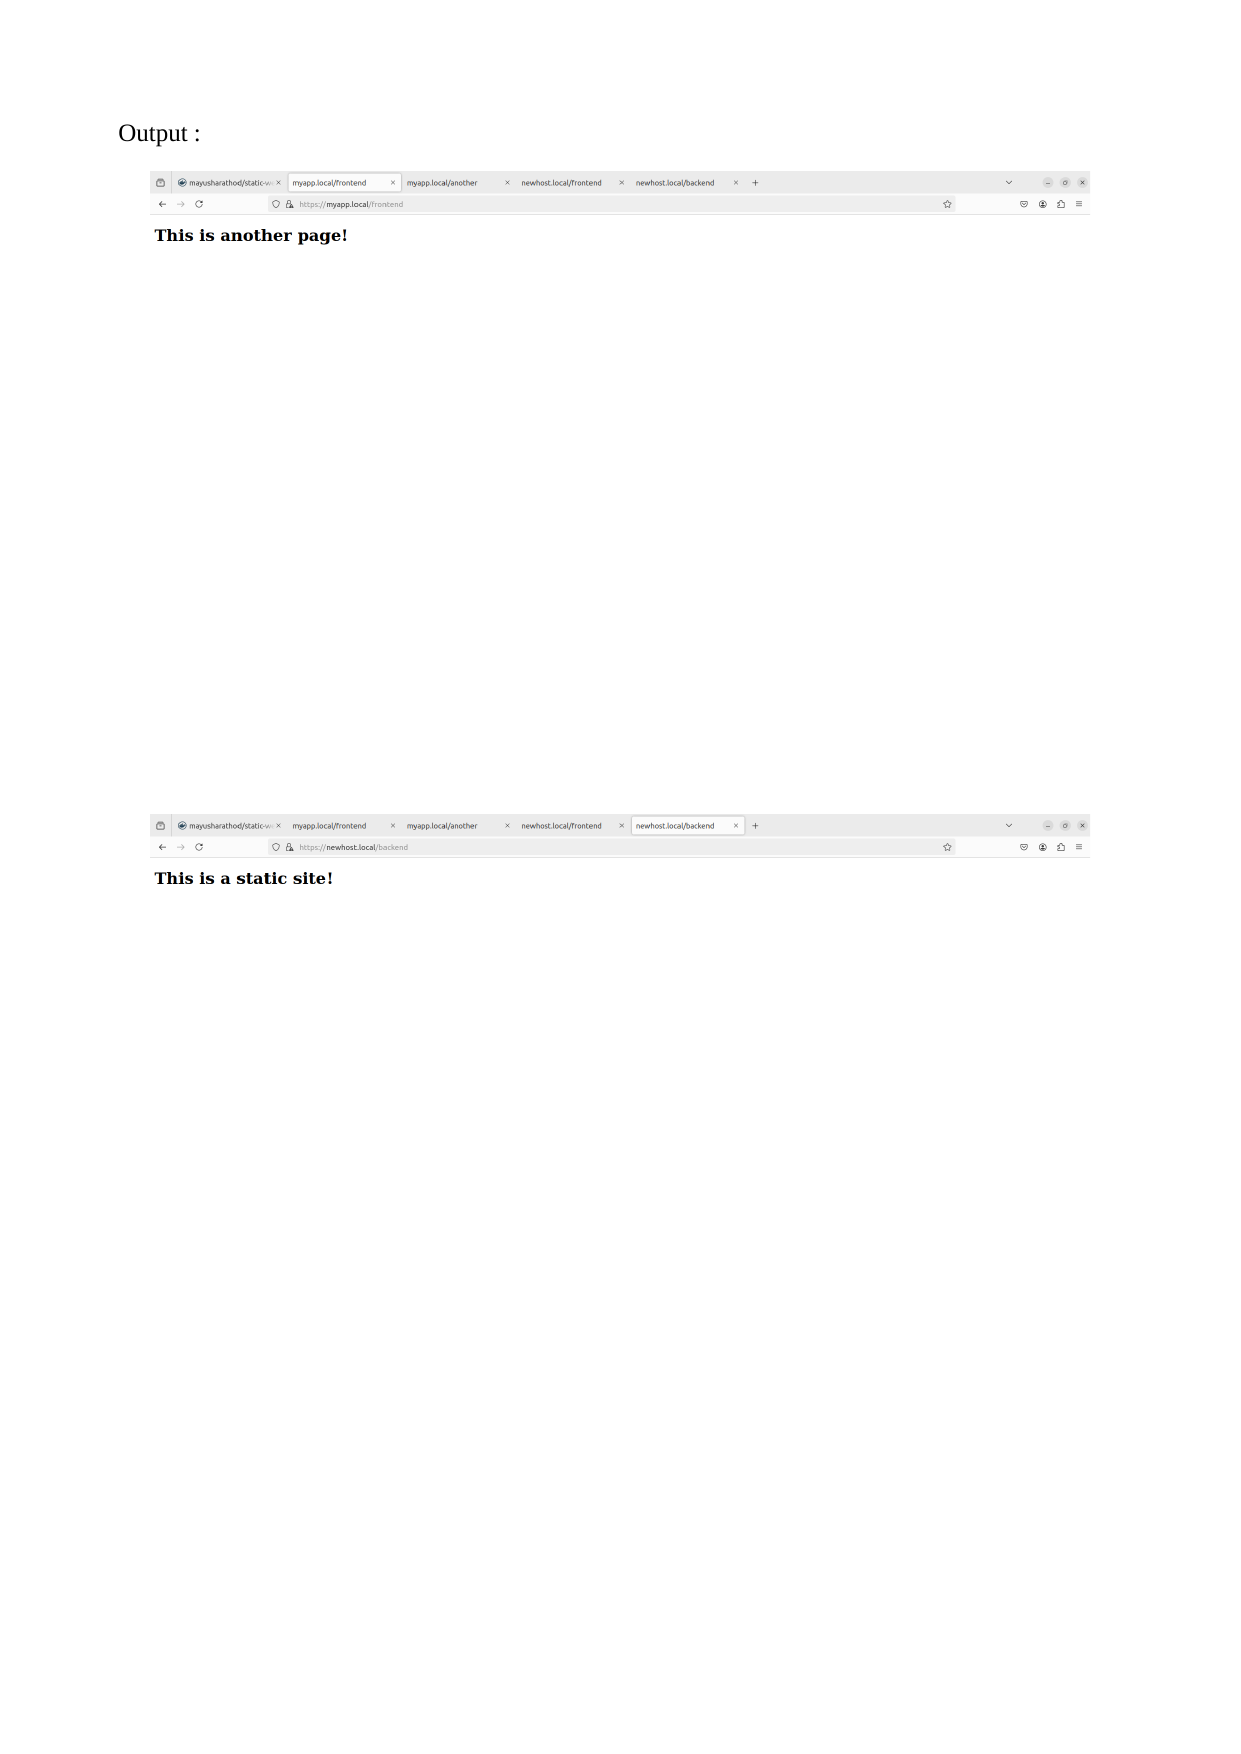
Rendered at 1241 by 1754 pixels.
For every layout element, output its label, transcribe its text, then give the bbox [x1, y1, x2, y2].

text Output : [118, 118, 1122, 147]
picture [150, 814, 1091, 1350]
picture [150, 171, 1091, 707]
